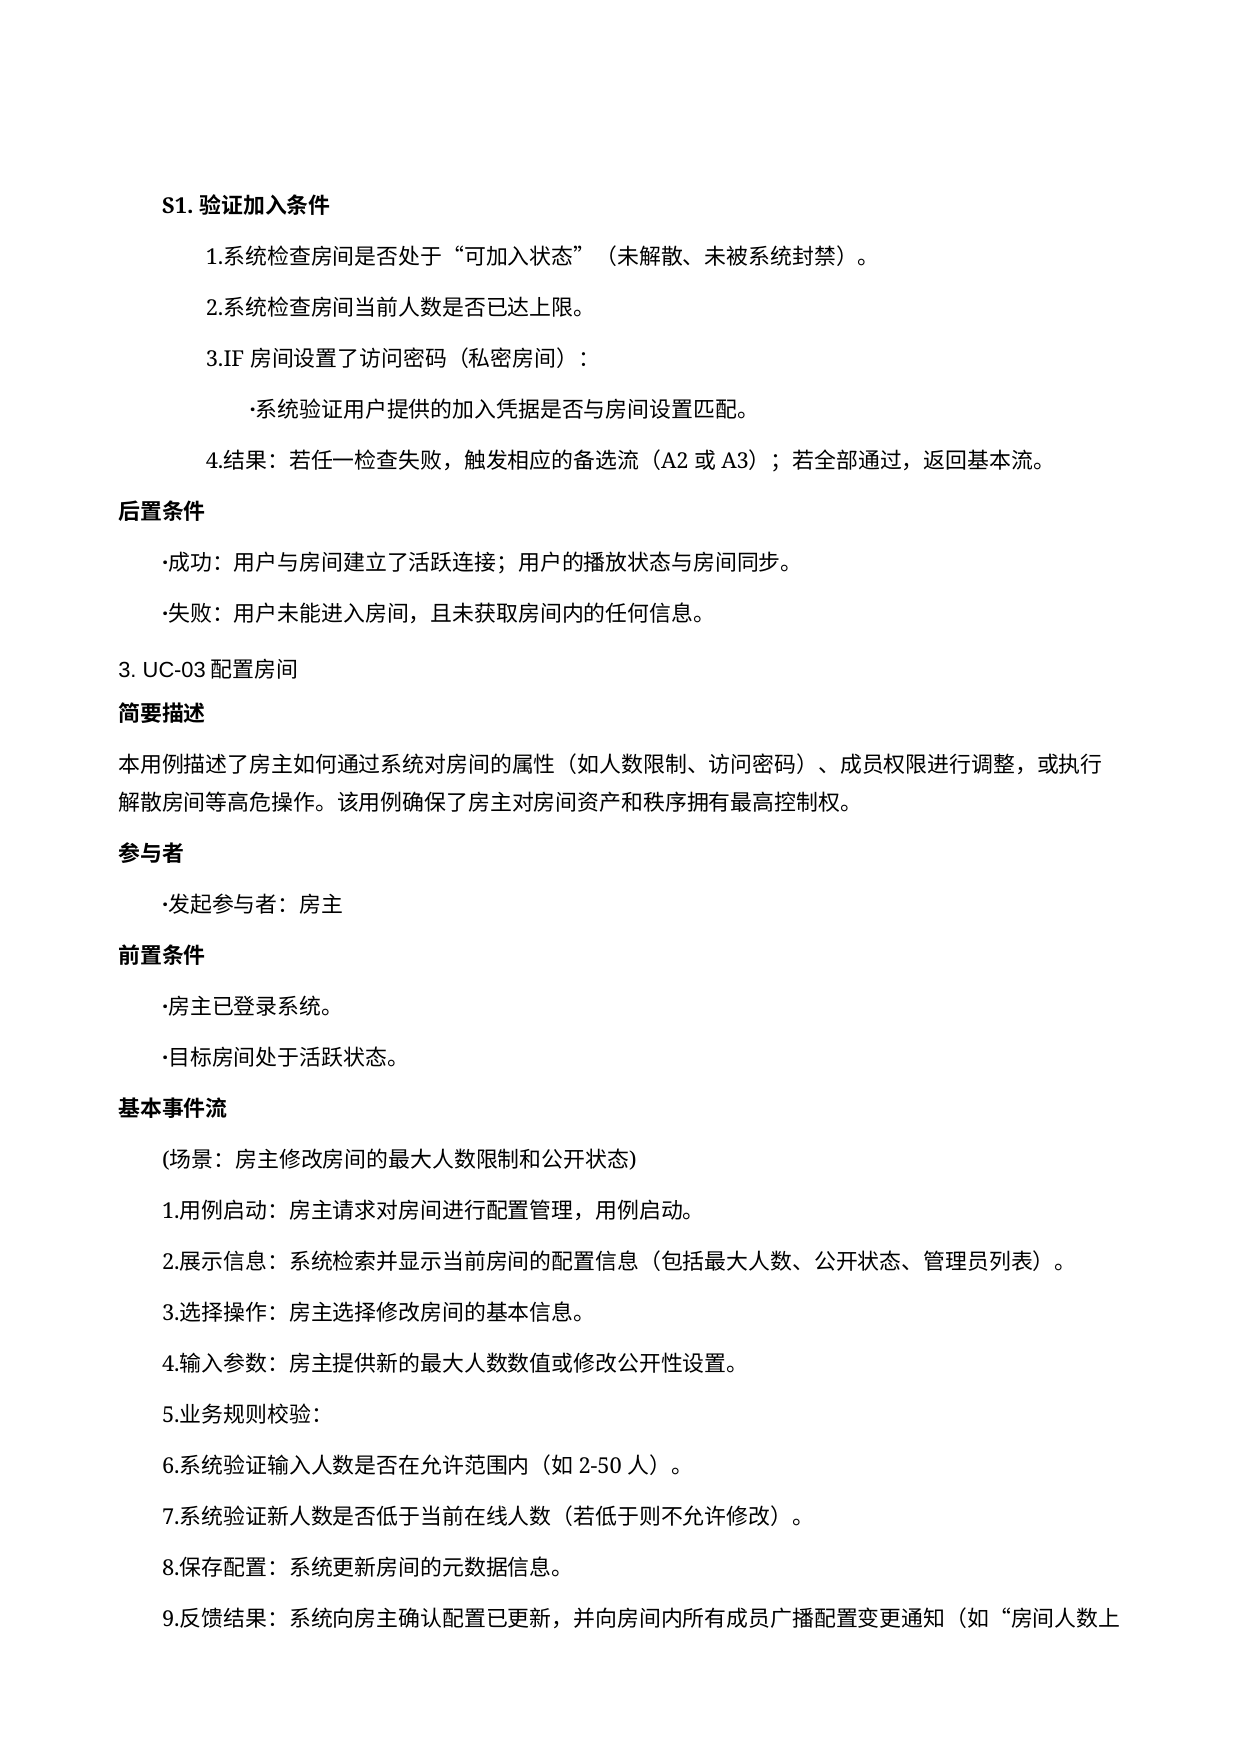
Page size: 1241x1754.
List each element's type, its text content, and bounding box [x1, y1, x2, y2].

text 基本事件流 [118, 1091, 1122, 1122]
text 9.反馈结果：系统向房主确认配置已更新，并向房间内所有成员广播配置变更通知（如“房间人数上 [118, 1601, 1122, 1633]
text ·房主已登录系统。 [118, 989, 1122, 1021]
text ·系统验证用户提供的加入凭据是否与房间设置匹配。 [118, 392, 1122, 423]
text ·发起参与者：房主 [118, 887, 1122, 919]
text 参与者 [118, 836, 1122, 868]
text 3.IF 房间设置了访问密码（私密房间）： [118, 341, 1122, 372]
text 1.系统检查房间是否处于“可加入状态”（未解散、未被系统封禁）。 [118, 239, 1122, 270]
text (场景：房主修改房间的最大人数限制和公开状态) [118, 1142, 1122, 1173]
text ·成功：用户与房间建立了活跃连接；用户的播放状态与房间同步。 [118, 545, 1122, 576]
text 3.选择操作：房主选择修改房间的基本信息。 [118, 1295, 1122, 1327]
text 6.系统验证输入人数是否在允许范围内（如 2-50 人）。 [118, 1448, 1122, 1480]
text 1.用例启动：房主请求对房间进行配置管理，用例启动。 [118, 1193, 1122, 1224]
text 后置条件 [118, 494, 1122, 526]
text ·失败：用户未能进入房间，且未获取房间内的任何信息。 [118, 596, 1122, 627]
text ·目标房间处于活跃状态。 [118, 1040, 1122, 1072]
text 2.展示信息：系统检索并显示当前房间的配置信息（包括最大人数、公开状态、管理员列表）。 [118, 1244, 1122, 1276]
text 简要描述 [118, 696, 1122, 728]
text 2.系统检查房间当前人数是否已达上限。 [118, 290, 1122, 321]
text 本用例描述了房主如何通过系统对房间的属性（如人数限制、访问密码）、成员权限进行调整，或执行解散房间等高危操作。该用例确保了房主对房间资产和秩序拥有最高控制权。 [118, 747, 1122, 817]
text 前置条件 [118, 938, 1122, 969]
text 5.业务规则校验： [118, 1397, 1122, 1429]
text 4.结果：若任一检查失败，触发相应的备选流（A2 或 A3）；若全部通过，返回基本流。 [118, 443, 1122, 474]
text 4.输入参数：房主提供新的最大人数数值或修改公开性设置。 [118, 1346, 1122, 1378]
text 8.保存配置：系统更新房间的元数据信息。 [118, 1550, 1122, 1582]
text 7.系统验证新人数是否低于当前在线人数（若低于则不允许修改）。 [118, 1499, 1122, 1531]
subtitle UC-03配置房间 [118, 652, 1122, 684]
text S1. 验证加入条件 [118, 188, 1122, 219]
